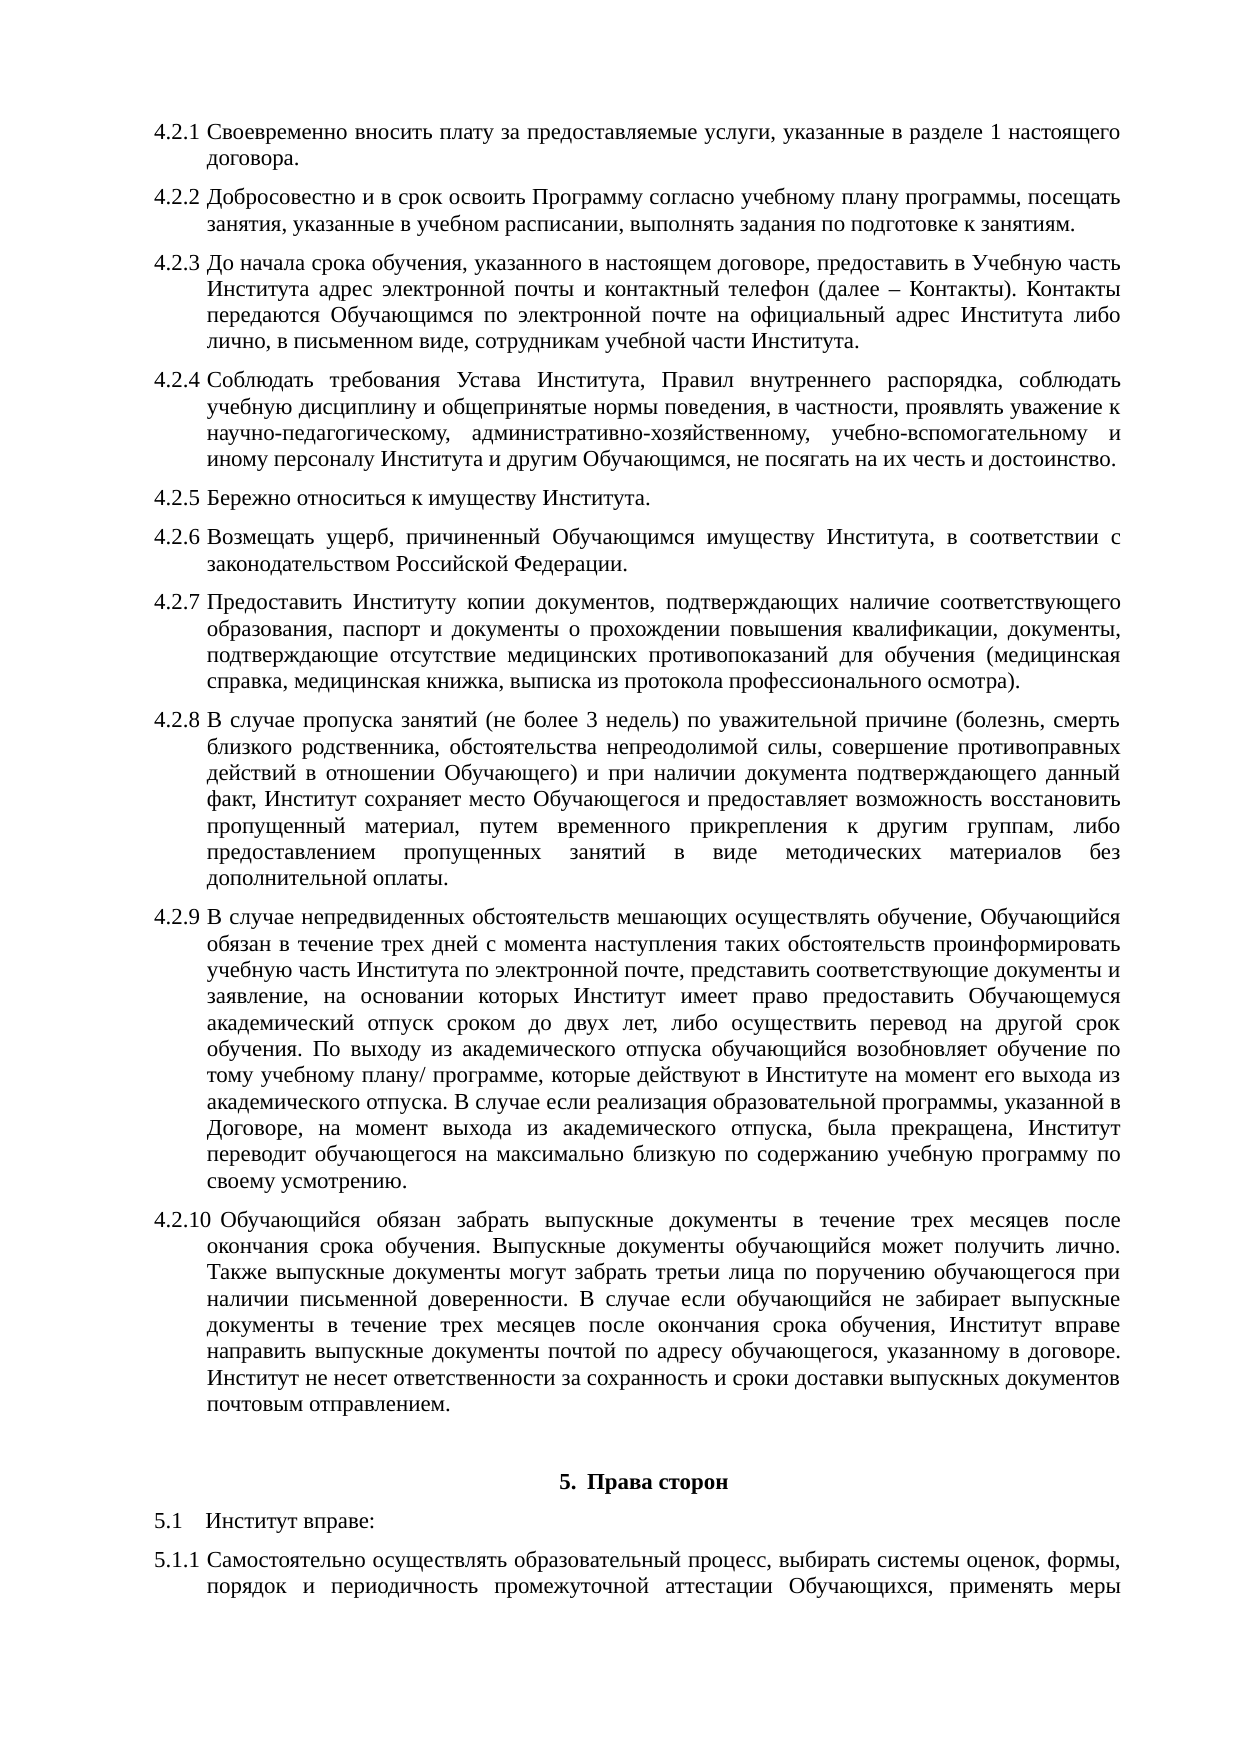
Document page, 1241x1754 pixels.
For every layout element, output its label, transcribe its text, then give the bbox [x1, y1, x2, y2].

list В случае непредвиденных обстоятельств мешающих осуществлять обучение, Обучающийся обязан в течение трех дней с момента наступления таких обстоятельств проинформировать учебную часть Института по электронной почте, представить соответствующие документы и заявление, на основании которых Институт имеет право предоставить Обучающемуся академический отпуск сроком до двух лет, либо осуществить перевод на другой срок обучения. По выходу из академического отпуска обучающийся возобновляет обучение по тому учебному плану/ программе, которые действуют в Институте на момент его выхода из академического отпуска. В случае если реализация образовательной программы, указанной в Договоре, на момент выхода из академического отпуска, была прекращена, Институт переводит обучающегося на максимально близкую по содержанию учебную программу по своему усмотрению. [148, 903, 1122, 1193]
list Обучающийся обязан забрать выпускные документы в течение трех месяцев после окончания срока обучения. Выпускные документы обучающийся может получить лично. Также выпускные документы могут забрать третьи лица по поручению обучающегося при наличии письменной доверенности. В случае если обучающийся не забирает выпускные документы в течение трех месяцев после окончания срока обучения, Институт вправе направить выпускные документы почтой по адресу обучающегося, указанному в договоре. Институт не несет ответственности за сохранность и сроки доставки выпускных документов почтовым отправлением. [148, 1206, 1122, 1417]
list Бережно относиться к имуществу Института. [148, 484, 1122, 511]
list Добросовестно и в срок освоить Программу согласно учебному плану программы, посещать занятия, указанные в учебном расписании, выполнять задания по подготовке к занятиям. [148, 183, 1122, 236]
list Самостоятельно осуществлять образовательный процесс, выбирать системы оценок, формы, порядок и периодичность промежуточной аттестации Обучающихся, применять меры [148, 1546, 1122, 1598]
list До начала срока обучения, указанного в настоящем договоре, предоставить в Учебную часть Института адрес электронной почты и контактный телефон (далее – Контакты). Контакты передаются Обучающимся по электронной почте на официальный адрес Института либо лично, в письменном виде, сотрудникам учебной части Института. [148, 248, 1122, 354]
list Права сторон [118, 1468, 1122, 1494]
list Возмещать ущерб, причиненный Обучающимся имуществу Института, в соответствии с законодательством Российской Федерации. [148, 523, 1122, 576]
list Институт вправе: [148, 1507, 1122, 1533]
list Своевременно вносить плату за предоставляемые услуги, указанные в разделе 1 настоящего договора. [148, 118, 1122, 171]
list Соблюдать требования Устава Института, Правил внутреннего распорядка, соблюдать учебную дисциплину и общепринятые нормы поведения, в частности, проявлять уважение к научно-педагогическому, административно-хозяйственному, учебно-вспомогательному и иному персоналу Института и другим Обучающимся, не посягать на их честь и достоинство. [148, 366, 1122, 472]
list Предоставить Институту копии документов, подтверждающих наличие соответствующего образования, паспорт и документы о прохождении повышения квалификации, документы, подтверждающие отсутствие медицинских противопоказаний для обучения (медицинская справка, медицинская книжка, выписка из протокола профессионального осмотра). [148, 588, 1122, 694]
list В случае пропуска занятий (не более 3 недель) по уважительной причине (болезнь, смерть близкого родственника, обстоятельства непреодолимой силы, совершение противоправных действий в отношении Обучающего) и при наличии документа подтверждающего данный факт, Институт сохраняет место Обучающегося и предоставляет возможность восстановить пропущенный материал, путем временного прикрепления к другим группам, либо предоставлением пропущенных занятий в виде методических материалов без дополнительной оплаты. [148, 706, 1122, 891]
